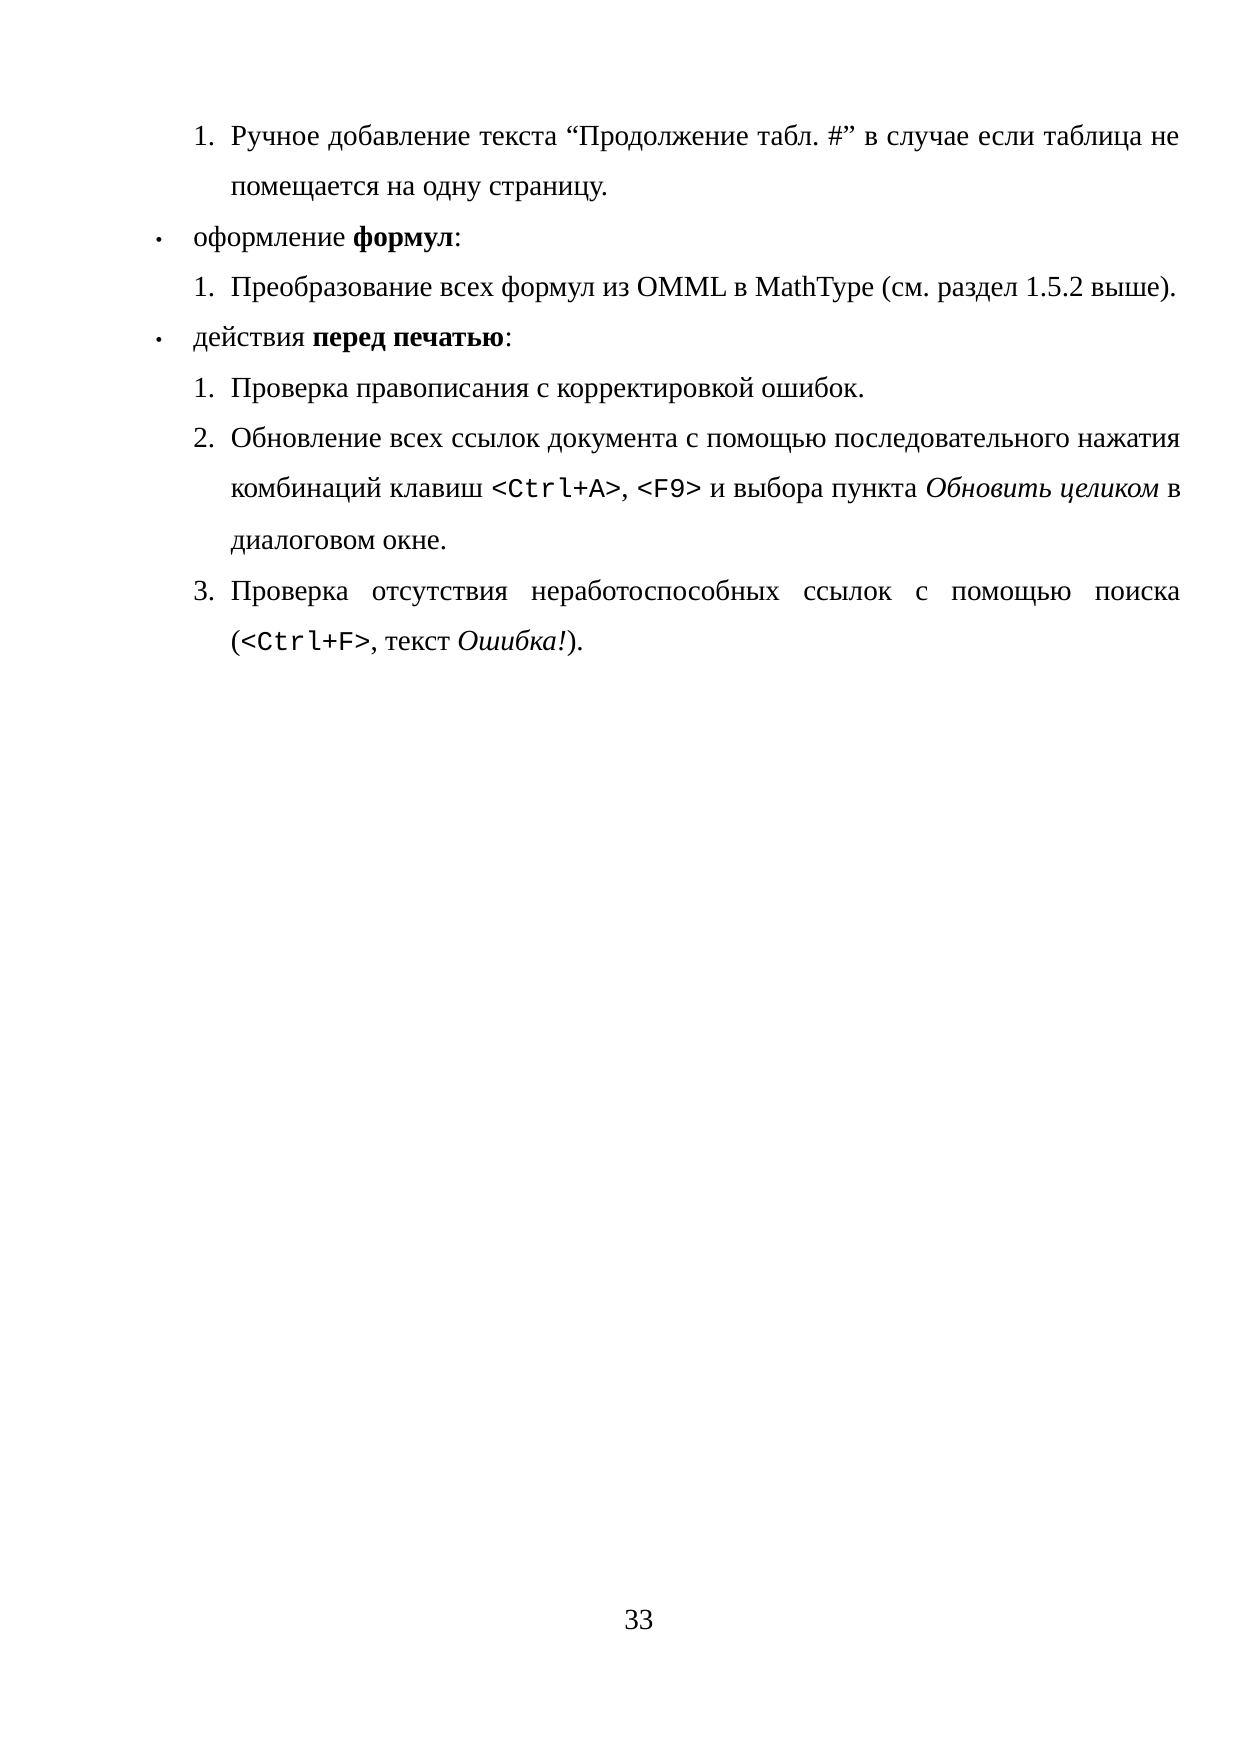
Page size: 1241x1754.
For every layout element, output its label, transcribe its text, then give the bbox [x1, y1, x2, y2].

list оформление формул: [156, 219, 1181, 252]
list Преобразование всех формул из OMML в MathType (см. раздел 1.5.2 выше). [193, 269, 1181, 303]
list Проверка правописания с корректировкой ошибок. [193, 370, 1181, 403]
list Проверка отсутствия неработоспособных ссылок с помощью поиска (<Ctrl+F>, текст Ошибка!). [193, 573, 1181, 658]
list Обновление всех ссылок документа с помощью последовательного нажатия комбинаций клавиш <Ctrl+A>, <F9> и выбора пункта Обновить целиком в диалоговом окне. [193, 420, 1181, 556]
list Ручное добавление текста “Продолжение табл. #” в случае если таблица не помещается на одну страницу. [193, 118, 1181, 202]
list действия перед печатью: [156, 319, 1181, 353]
